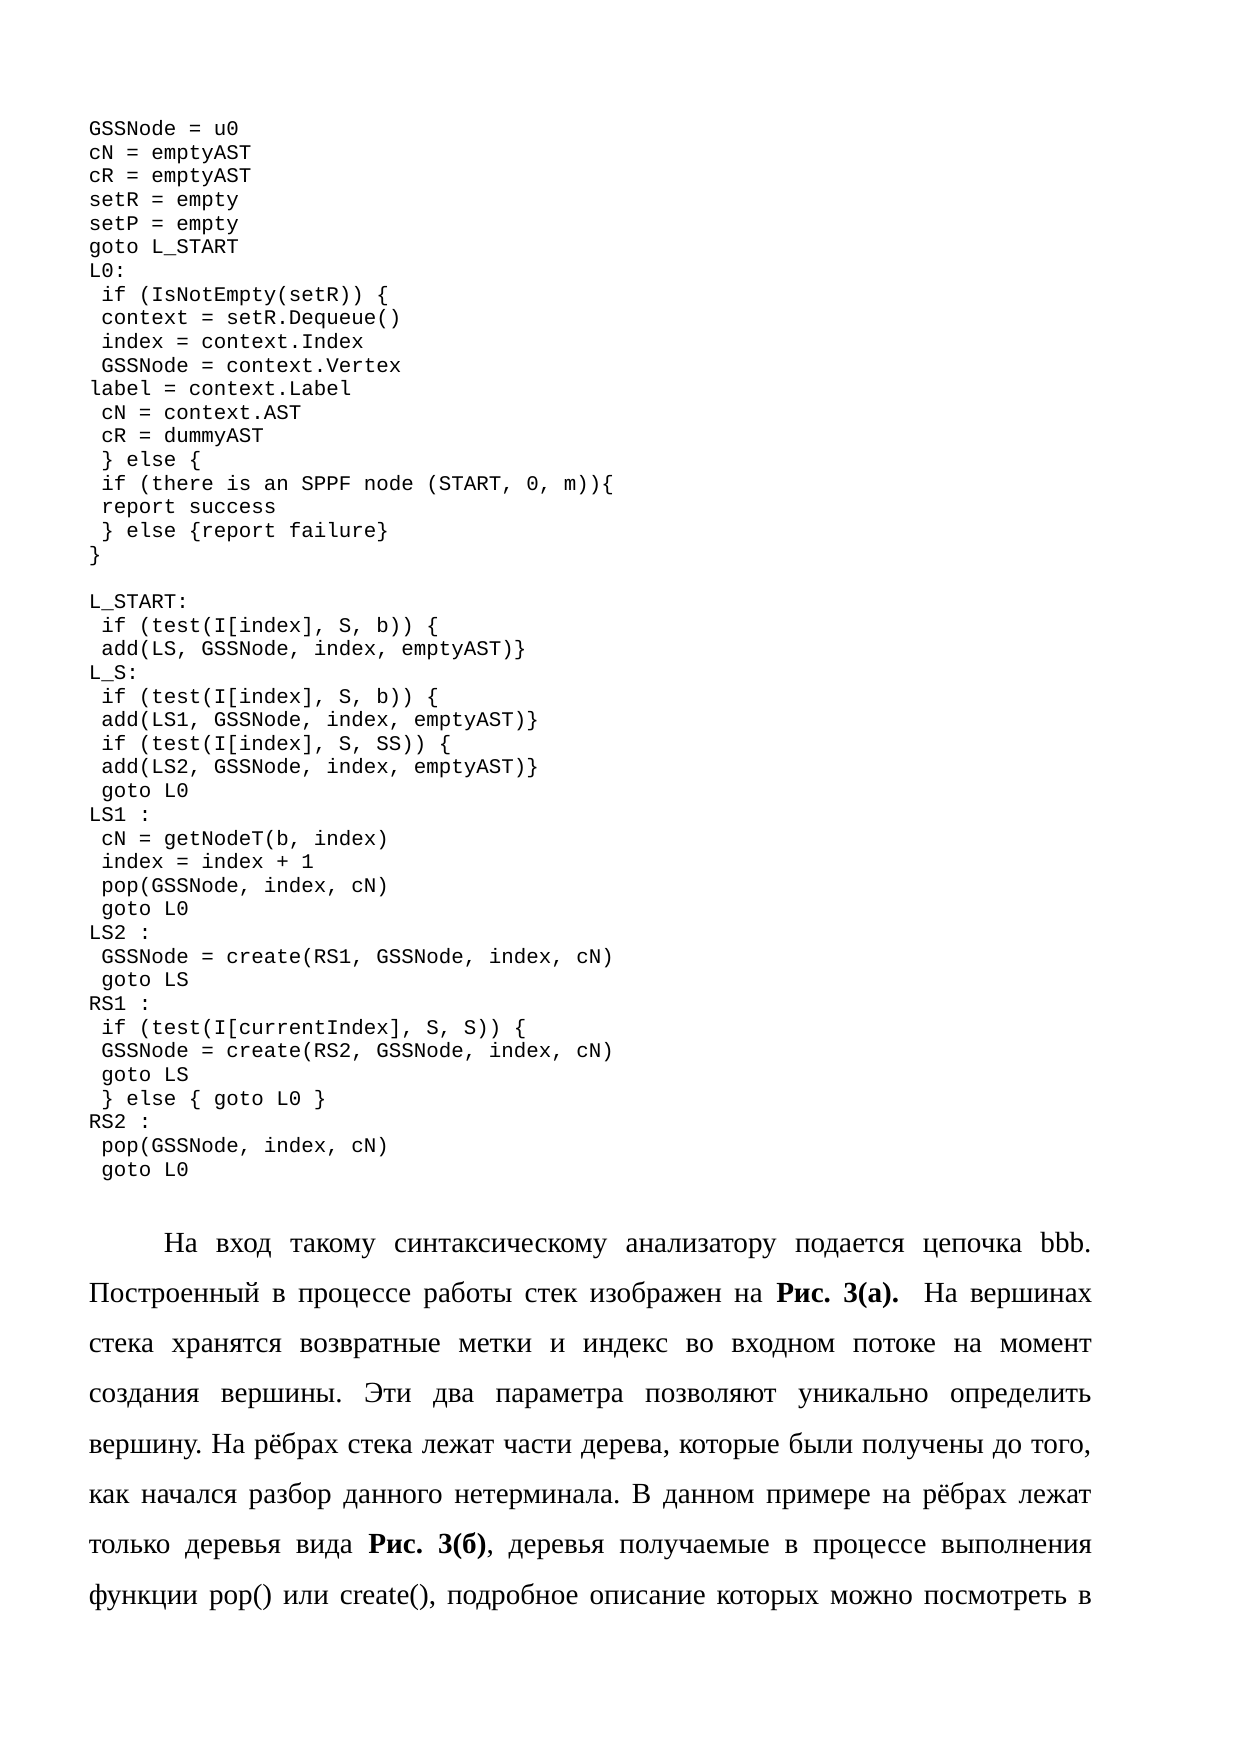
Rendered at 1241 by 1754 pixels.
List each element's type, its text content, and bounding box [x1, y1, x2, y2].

text goto L0 [88, 1158, 1093, 1182]
text GSSNode = create(RS1, GSSNode, index, cN) [88, 946, 1093, 969]
text index = index + 1 [88, 851, 1093, 875]
text } else {report failure} [88, 520, 1093, 544]
text cR = dummyAST [88, 426, 1093, 449]
text cN = emptyAST [88, 142, 1093, 165]
text goto LS [88, 969, 1093, 993]
text if (test(I[index], S, b)) { [88, 615, 1093, 638]
text } else { goto L0 } [88, 1088, 1093, 1111]
text RS1 : [88, 993, 1093, 1017]
text goto L_START [88, 236, 1093, 260]
text goto L0 [88, 780, 1093, 804]
text } else { [88, 449, 1093, 473]
text сontext = setR.Dequeue() [88, 307, 1093, 331]
text GSSNode = context.Vertex [88, 354, 1093, 378]
text GSSNode = u0 [88, 118, 1093, 142]
text if (there is an SPPF node (START, 0, m)){ [88, 473, 1093, 496]
text На вход такому синтаксическому анализатору подается цепочка bbb. Построенный в процессе работы стек изображен на Рис. 3(а). На вершинах стека хранятся возвратные метки и индекс во входном потоке на момент создания вершины. Эти два параметра позволяют уникально определить вершину. На рёбрах стека лежат части дерева, которые были получены до того, как начался разбор данного нетерминала. В данном примере на рёбрах лежат только деревья вида Рис. 3(б), деревья получаемые в процессе выполнения функции pop() или create(), подробное описание которых можно посмотреть в [88, 1225, 1093, 1610]
text LS1 : [88, 804, 1093, 827]
text add(LS2, GSSNode, index, emptyAST)} [88, 757, 1093, 780]
text pop(GSSNode, index, cN) [88, 875, 1093, 898]
text pop(GSSNode, index, cN) [88, 1135, 1093, 1158]
text L_S: [88, 662, 1093, 686]
text GSSNode = create(RS2, GSSNode, index, cN) [88, 1040, 1093, 1064]
text cR = emptyAST [88, 165, 1093, 189]
text goto LS [88, 1064, 1093, 1088]
text RS2 : [88, 1111, 1093, 1135]
text setP = empty [88, 213, 1093, 236]
text label = context.Label [88, 378, 1093, 402]
text goto L0 [88, 898, 1093, 922]
text if (IsNotEmpty(setR)) { [88, 284, 1093, 307]
text add(LS, GSSNode, index, emptyAST)} [88, 638, 1093, 662]
text add(LS1, GSSNode, index, emptyAST)} [88, 709, 1093, 733]
text } [88, 544, 1093, 567]
text index = context.Index [88, 331, 1093, 354]
text if (test(I[currentIndex], S, S)) { [88, 1017, 1093, 1040]
text if (test(I[index], S, SS)) { [88, 733, 1093, 757]
text cN = context.AST [88, 402, 1093, 426]
text L0: [88, 260, 1093, 284]
text if (test(I[index], S, b)) { [88, 686, 1093, 709]
text report success [88, 496, 1093, 520]
text setR = empty [88, 189, 1093, 213]
text L_START: [88, 591, 1093, 615]
text LS2 : [88, 922, 1093, 946]
text cN = getNodeT(b, index) [88, 827, 1093, 851]
